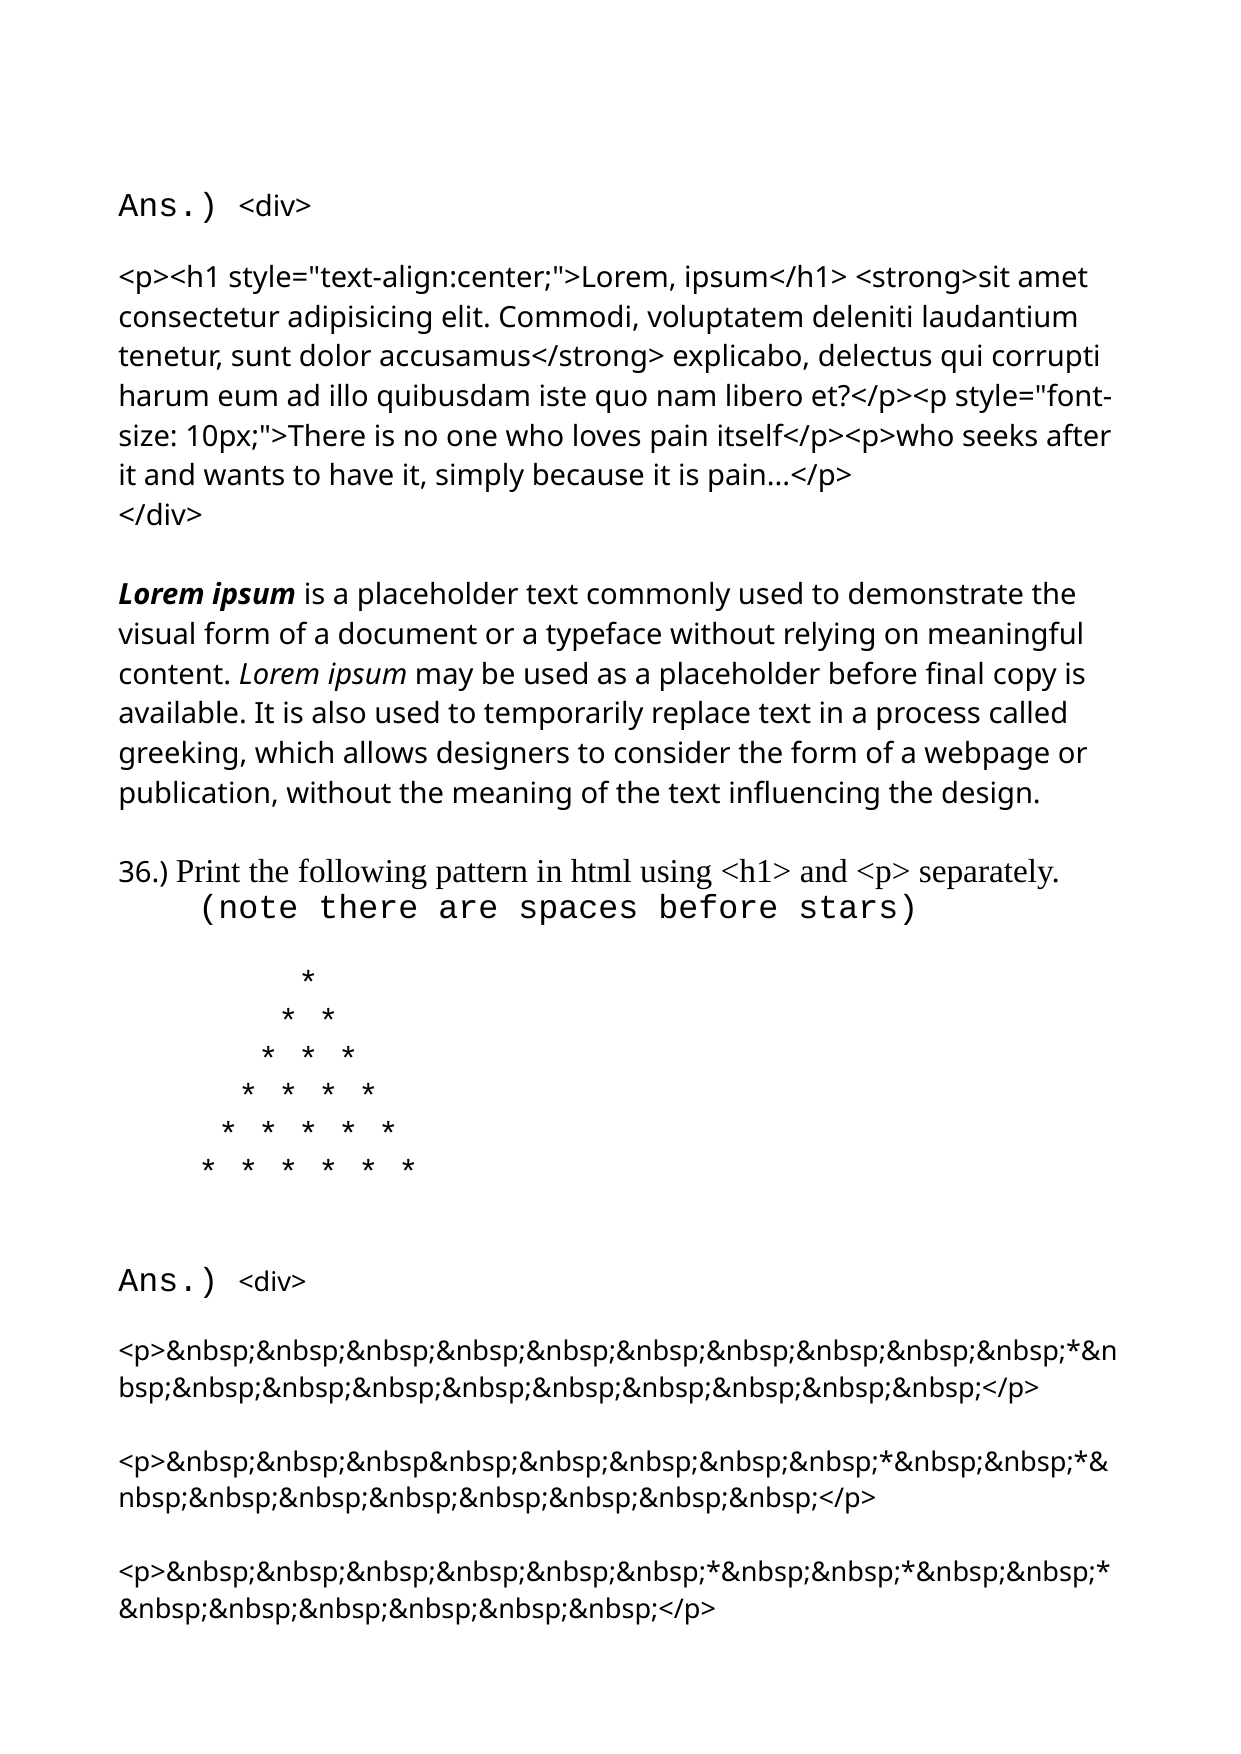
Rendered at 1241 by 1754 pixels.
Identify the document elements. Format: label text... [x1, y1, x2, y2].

text * * * * * * [118, 1156, 1122, 1194]
text Lorem ipsum is a placeholder text commonly used to demonstrate the visual form of a document or a typeface without relying on meaningful content. Lorem ipsum may be used as a placeholder before final copy is available. It is also used to temporarily replace text in a process called greeking, which allows designers to consider the form of a webpage or publication, without the meaning of the text influencing the design. [118, 574, 1122, 812]
text 36.) Print the following pattern in html using <h1> and <p> separately. [118, 851, 1122, 891]
text * * * * [118, 1080, 1122, 1118]
text <p>&nbsp;&nbsp;&nbsp;&nbsp;&nbsp;&nbsp;*&nbsp;&nbsp;*&nbsp;&nbsp;*&nbsp;&nbsp;&nbsp;&nbsp;&nbsp;&nbsp;</p> [118, 1553, 1122, 1626]
text * [118, 967, 1122, 1004]
text </div> [118, 494, 1122, 534]
text (note there are spaces before stars) [118, 891, 1122, 929]
text * * * * * [118, 1118, 1122, 1156]
text <p>&nbsp;&nbsp;&nbsp;&nbsp;&nbsp;&nbsp;&nbsp;&nbsp;&nbsp;&nbsp;*&nbsp;&nbsp;&nbsp;&nbsp;&nbsp;&nbsp;&nbsp;&nbsp;&nbsp;&nbsp;</p> [118, 1331, 1122, 1405]
text Ans.) <div> [118, 185, 1122, 227]
text Ans.) <div> [118, 1263, 1122, 1302]
text <p>&nbsp;&nbsp;&nbsp&nbsp;&nbsp;&nbsp;&nbsp;&nbsp;*&nbsp;&nbsp;*&nbsp;&nbsp;&nbsp;&nbsp;&nbsp;&nbsp;&nbsp;&nbsp;</p> [118, 1442, 1122, 1516]
text <p><h1 style="text-align:center;">Lorem, ipsum</h1> <strong>sit amet consectetur adipisicing elit. Commodi, voluptatem deleniti laudantium tenetur, sunt dolor accusamus</strong> explicabo, delectus qui corrupti harum eum ad illo quibusdam iste quo nam libero et?</p><p style="font-size: 10px;">There is no one who loves pain itself</p><p>who seeks after it and wants to have it, simply because it is pain...</p> [118, 256, 1122, 494]
text * * [118, 1004, 1122, 1042]
text * * * [118, 1042, 1122, 1080]
